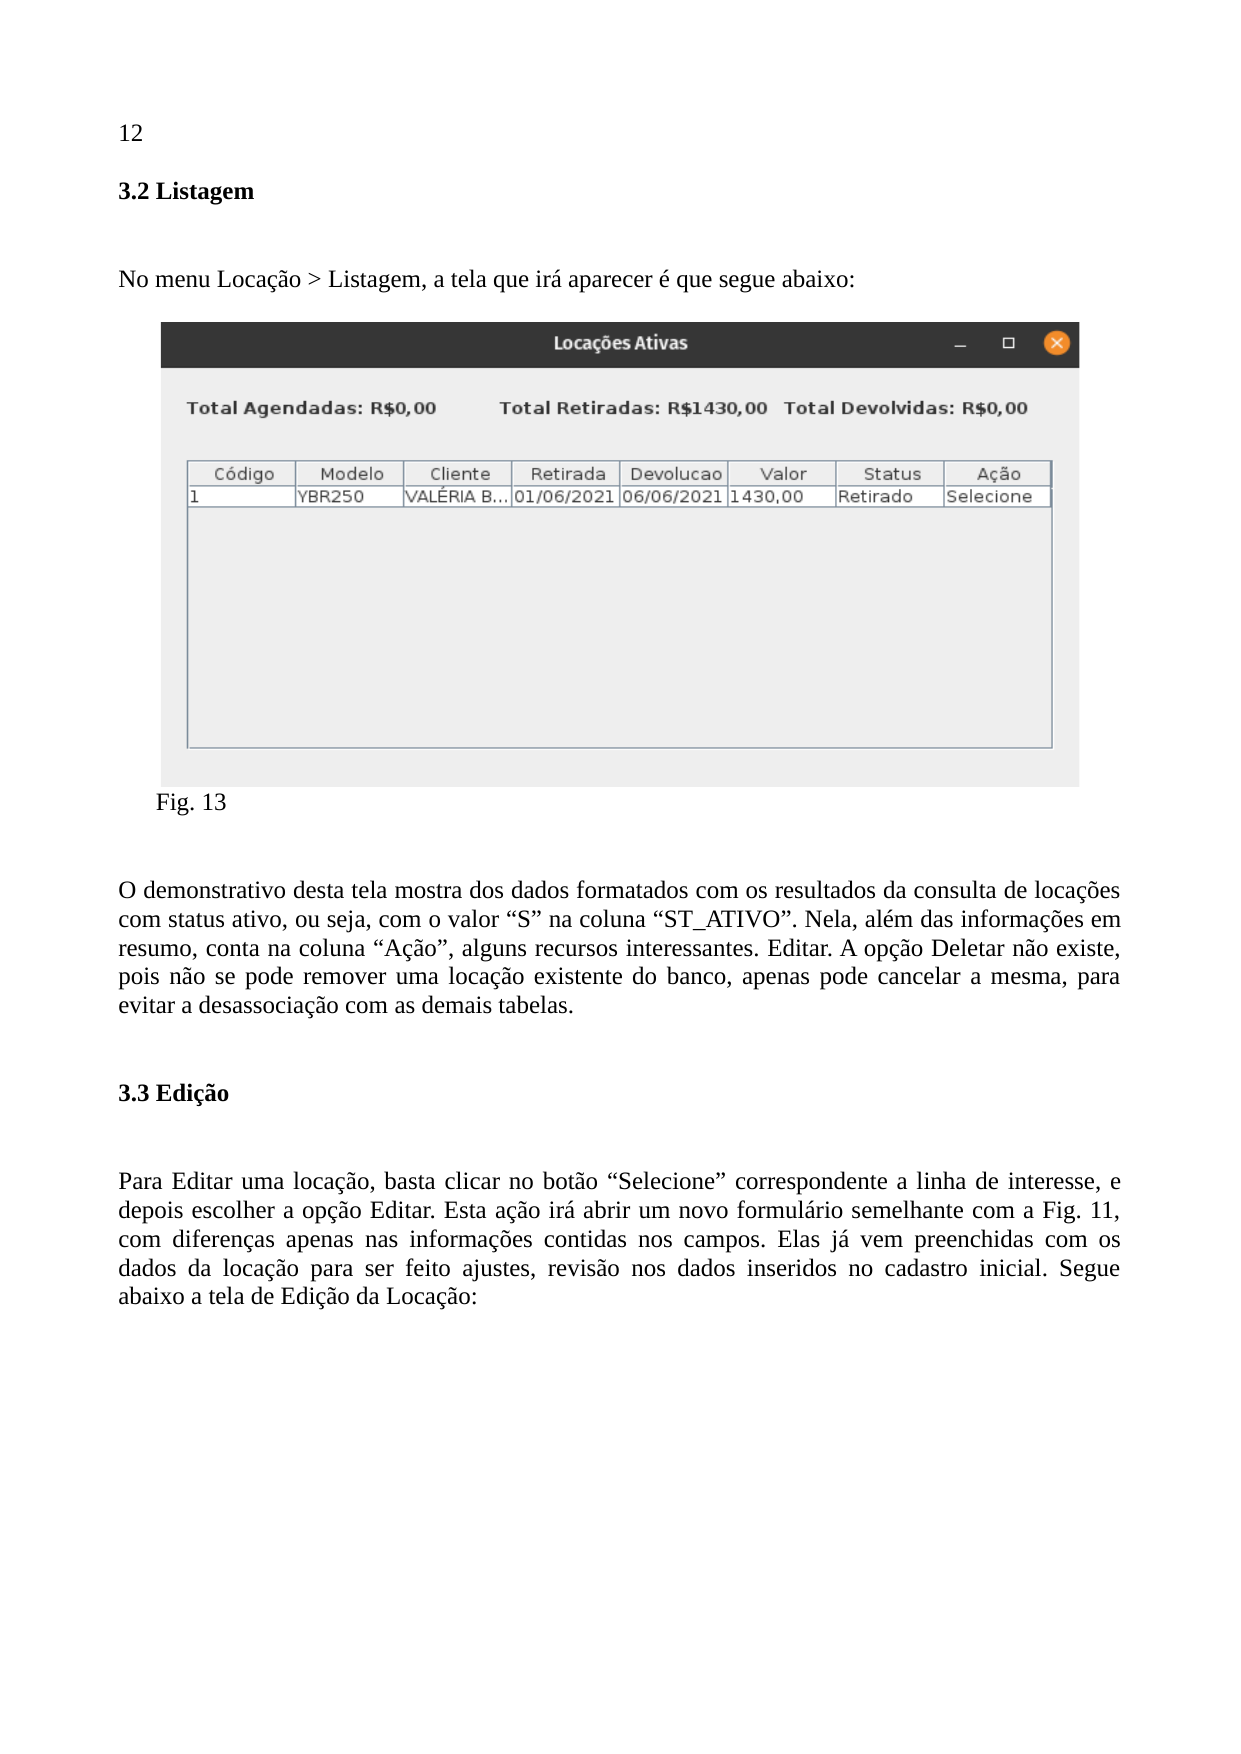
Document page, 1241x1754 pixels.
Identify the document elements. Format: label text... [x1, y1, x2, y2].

text No menu Locação > Listagem, a tela que irá aparecer é que segue abaixo: [118, 264, 1122, 293]
text O demonstrativo desta tela mostra dos dados formatados com os resultados da consulta de locações com status ativo, ou seja, com o valor “S” na coluna “ST_ATIVO”. Nela, além das informações em resumo, conta na coluna “Ação”, alguns recursos interessantes. Editar. A opção Deletar não existe, pois não se pode remover uma locação existente do banco, apenas pode cancelar a mesma, para evitar a desassociação com as demais tabelas. [118, 875, 1122, 1019]
picture [160, 322, 1080, 787]
text 3.2 Listagem [118, 176, 1122, 205]
text Fig. 13 [118, 353, 1122, 816]
text Para Editar uma locação, basta clicar no botão “Selecione” correspondente a linha de interesse, e depois escolher a opção Editar. Esta ação irá abrir um novo formulário semelhante com a Fig. 11, com diferenças apenas nas informações contidas nos campos. Elas já vem preenchidas com os dados da locação para ser feito ajustes, revisão nos dados inseridos no cadastro inicial. Segue abaixo a tela de Edição da Locação: [118, 1166, 1122, 1310]
text 3.3 Edição [118, 1078, 1122, 1107]
